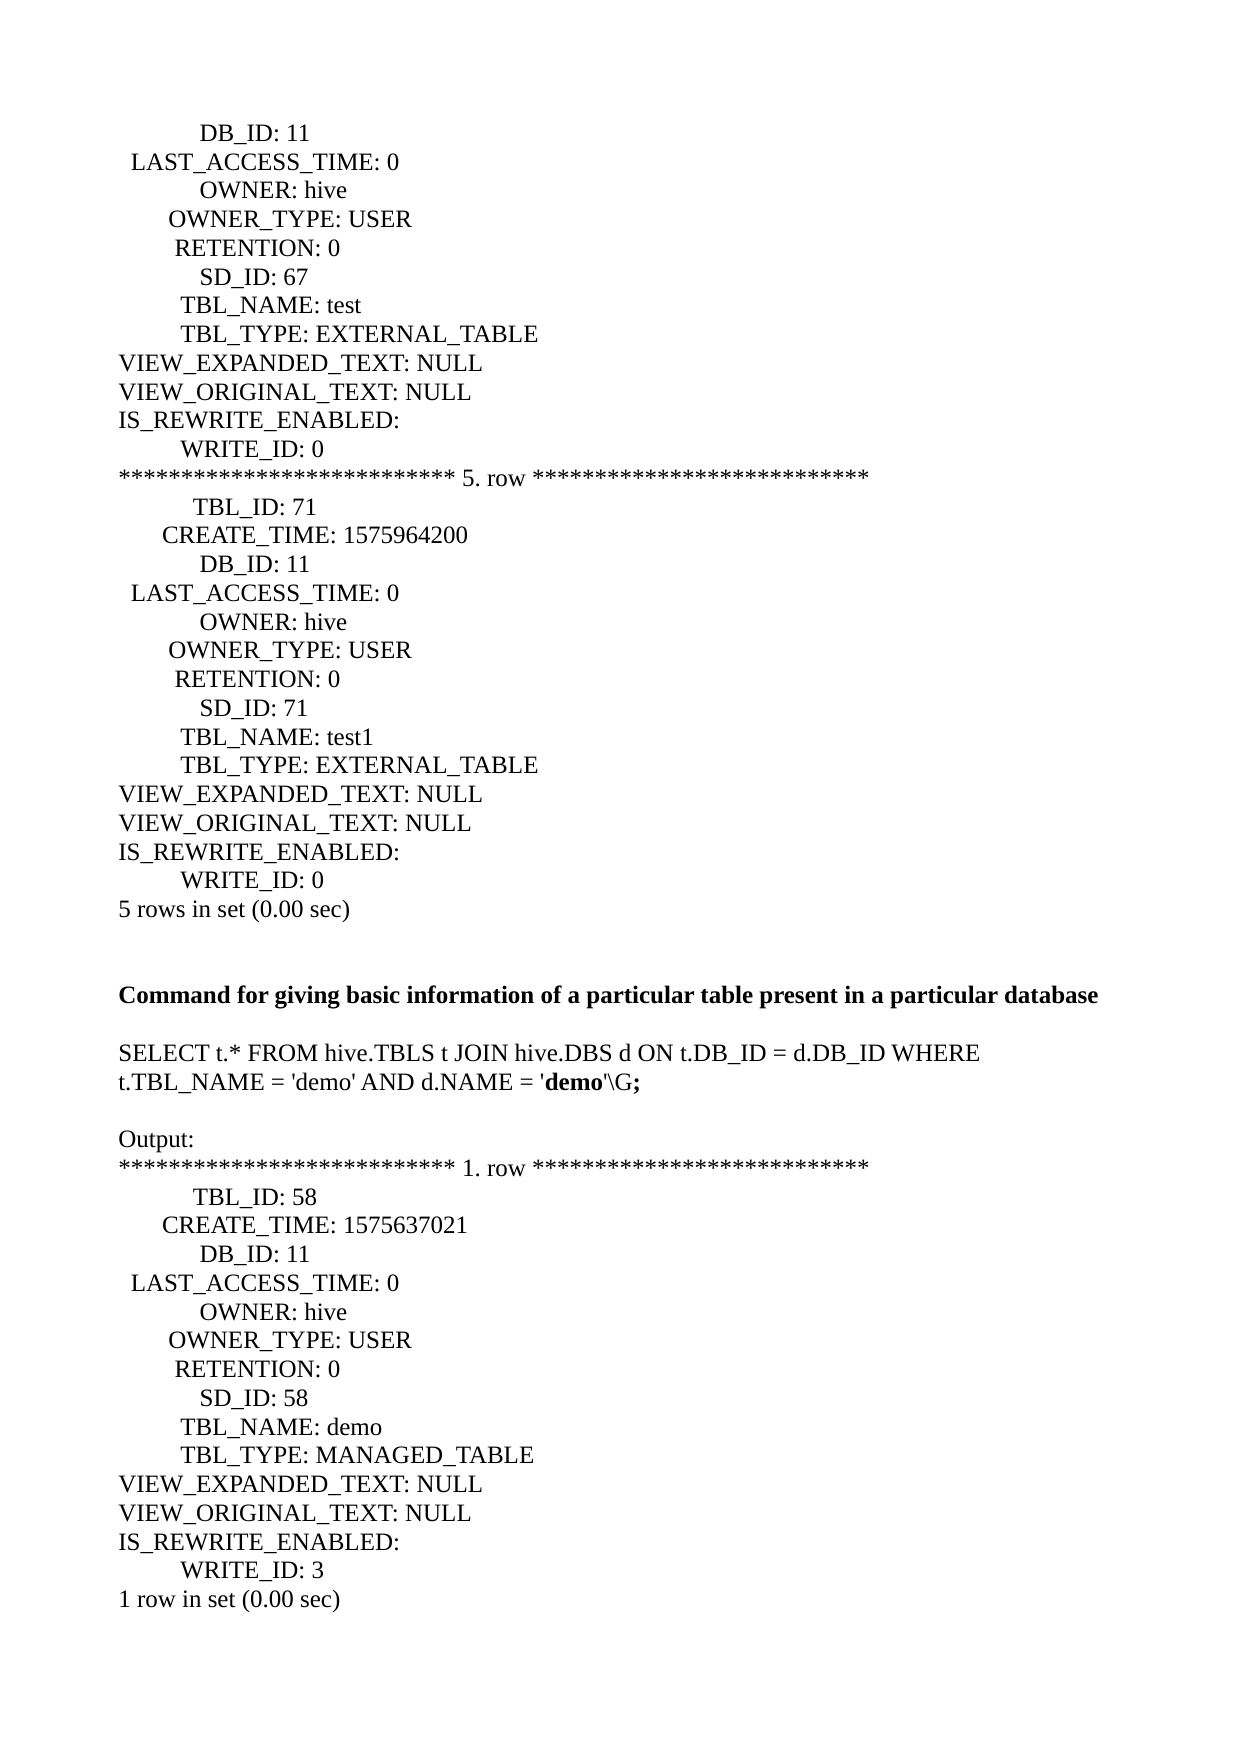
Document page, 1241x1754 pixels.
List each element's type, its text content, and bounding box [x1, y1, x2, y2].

text VIEW_ORIGINAL_TEXT: NULL [118, 1498, 1122, 1527]
text IS_REWRITE_ENABLED: [118, 837, 1122, 866]
text TBL_TYPE: EXTERNAL_TABLE [118, 751, 1122, 779]
text SELECT t.* FROM hive.TBLS t JOIN hive.DBS d ON t.DB_ID = d.DB_ID WHERE t.TBL_NAME = 'demo' AND d.NAME = 'demo'\G; [118, 1038, 1122, 1096]
text LAST_ACCESS_TIME: 0 [118, 147, 1122, 176]
text VIEW_EXPANDED_TEXT: NULL [118, 348, 1122, 377]
text RETENTION: 0 [118, 664, 1122, 693]
text IS_REWRITE_ENABLED: [118, 1527, 1122, 1556]
text SD_ID: 71 [118, 693, 1122, 722]
text OWNER_TYPE: USER [118, 204, 1122, 233]
text VIEW_ORIGINAL_TEXT: NULL [118, 377, 1122, 406]
text WRITE_ID: 3 [118, 1556, 1122, 1584]
text *************************** 1. row *************************** [118, 1153, 1122, 1182]
text OWNER: hive [118, 607, 1122, 636]
text 1 row in set (0.00 sec) [118, 1584, 1122, 1613]
text *************************** 5. row *************************** [118, 463, 1122, 492]
text OWNER: hive [118, 1297, 1122, 1326]
text TBL_NAME: test [118, 291, 1122, 319]
text DB_ID: 11 [118, 549, 1122, 578]
text LAST_ACCESS_TIME: 0 [118, 578, 1122, 607]
text VIEW_ORIGINAL_TEXT: NULL [118, 808, 1122, 837]
text TBL_NAME: demo [118, 1412, 1122, 1441]
text LAST_ACCESS_TIME: 0 [118, 1268, 1122, 1297]
text TBL_TYPE: EXTERNAL_TABLE [118, 319, 1122, 348]
text Output: [118, 1124, 1122, 1153]
text OWNER_TYPE: USER [118, 1326, 1122, 1354]
text RETENTION: 0 [118, 233, 1122, 262]
text VIEW_EXPANDED_TEXT: NULL [118, 779, 1122, 808]
text CREATE_TIME: 1575637021 [118, 1211, 1122, 1239]
text RETENTION: 0 [118, 1354, 1122, 1383]
text WRITE_ID: 0 [118, 434, 1122, 463]
text SD_ID: 58 [118, 1383, 1122, 1412]
text CREATE_TIME: 1575964200 [118, 521, 1122, 549]
text OWNER: hive [118, 176, 1122, 204]
text DB_ID: 11 [118, 1239, 1122, 1268]
text DB_ID: 11 [118, 118, 1122, 147]
text TBL_ID: 58 [118, 1182, 1122, 1211]
text VIEW_EXPANDED_TEXT: NULL [118, 1469, 1122, 1498]
text SD_ID: 67 [118, 262, 1122, 291]
text TBL_NAME: test1 [118, 722, 1122, 751]
text 5 rows in set (0.00 sec) [118, 894, 1122, 923]
text OWNER_TYPE: USER [118, 636, 1122, 664]
text IS_REWRITE_ENABLED: [118, 406, 1122, 434]
text WRITE_ID: 0 [118, 866, 1122, 894]
text Command for giving basic information of a particular table present in a particular database [118, 981, 1122, 1009]
text TBL_TYPE: MANAGED_TABLE [118, 1441, 1122, 1469]
text TBL_ID: 71 [118, 492, 1122, 521]
